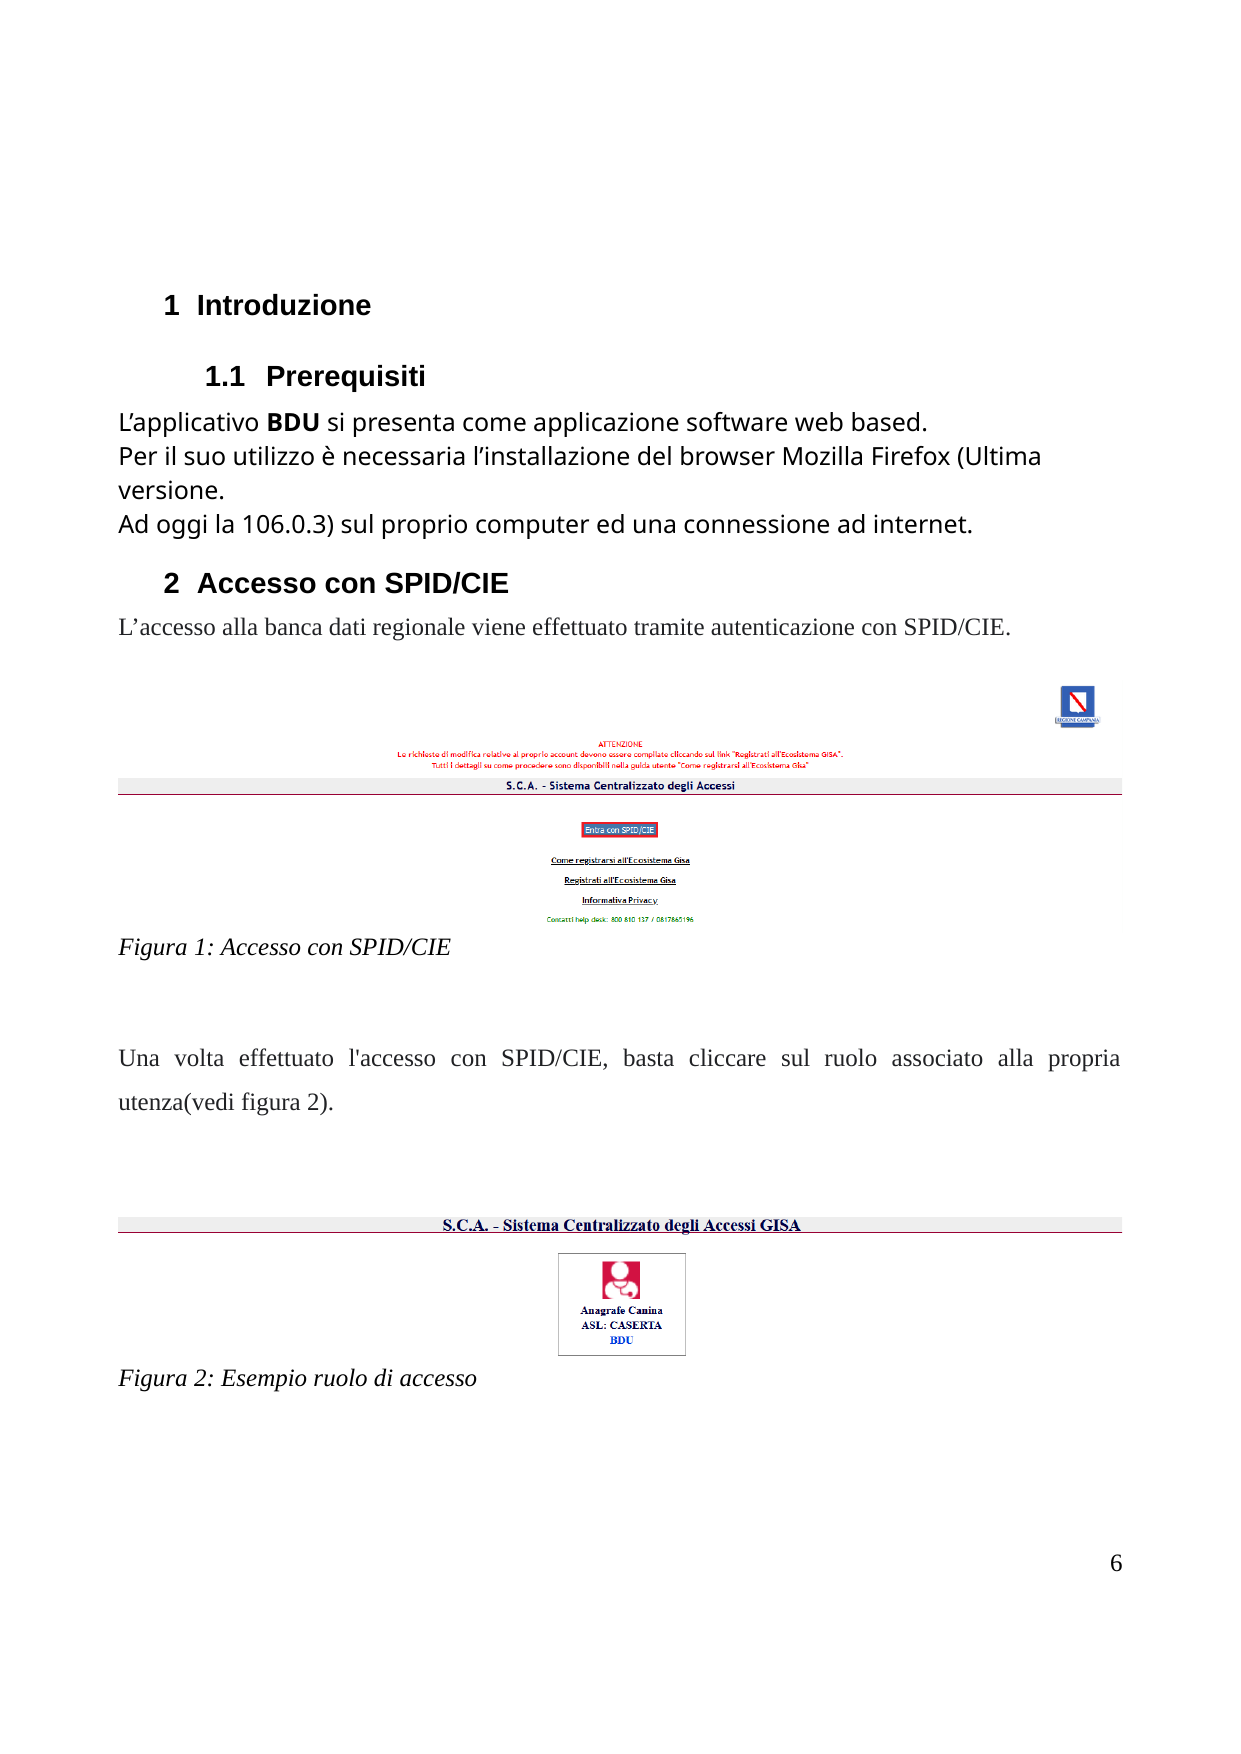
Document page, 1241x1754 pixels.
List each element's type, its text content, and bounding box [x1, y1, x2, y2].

picture [118, 680, 1123, 933]
subtitle Introduzione [155, 288, 1122, 321]
text Per il suo utilizzo è necessaria l’installazione del browser Mozilla Firefox (Ultima versione. [118, 439, 1122, 507]
text Figura 1: Accesso con SPID/CIE [118, 933, 1122, 961]
text Ad oggi la 106.0.3) sul proprio computer ed una connessione ad internet. [118, 507, 1122, 541]
picture [118, 1210, 1123, 1364]
text L’applicativo BDU si presenta come applicazione software web based. [118, 405, 1122, 439]
text Figura 2: Esempio ruolo di accesso [118, 1364, 1122, 1392]
subtitle Prerequisiti [197, 359, 1122, 392]
text Una volta effettuato l'accesso con SPID/CIE, basta cliccare sul ruolo associato alla propria utenza(vedi figura 2). [118, 1043, 1122, 1115]
subtitle Accesso con SPID/CIE [155, 566, 1122, 599]
text L’accesso alla banca dati regionale viene effettuato tramite autenticazione con SPID/CIE. [118, 612, 1122, 641]
